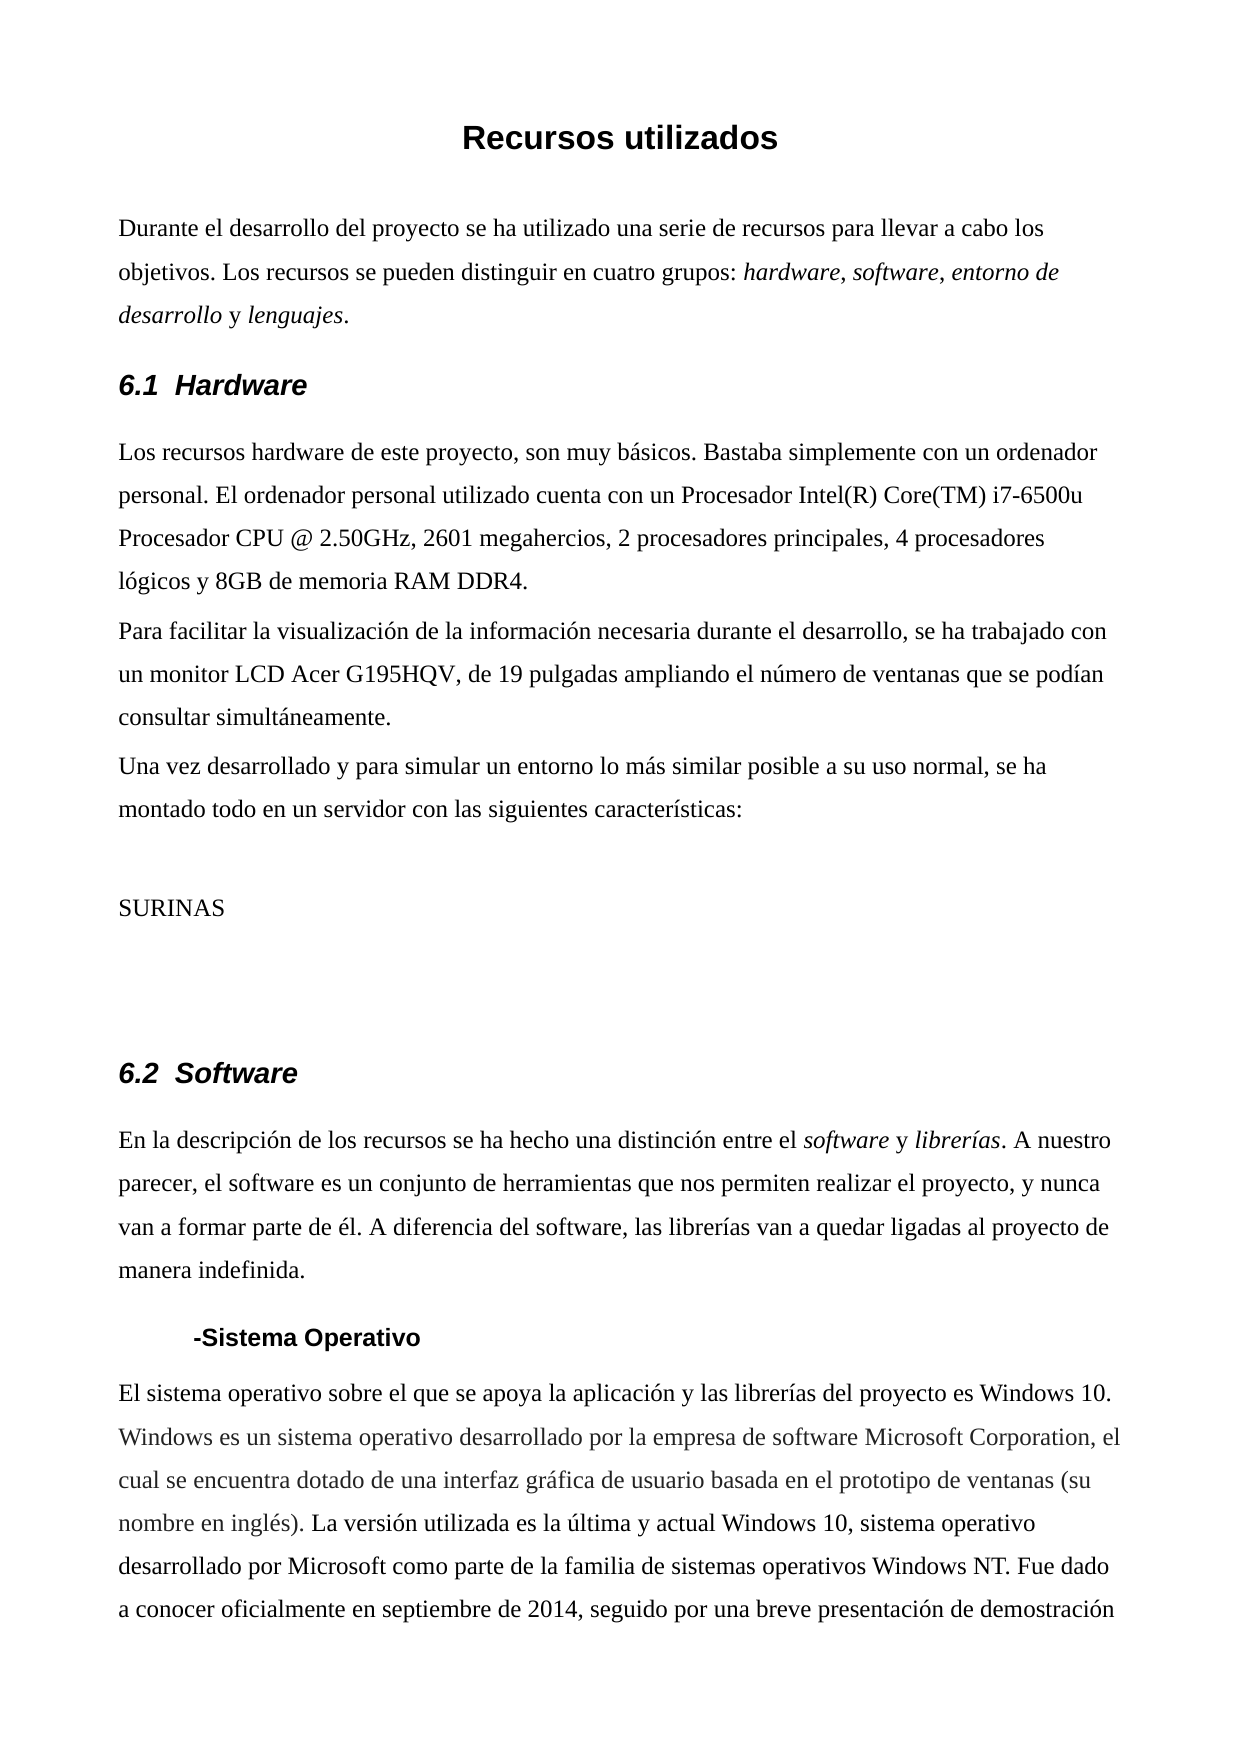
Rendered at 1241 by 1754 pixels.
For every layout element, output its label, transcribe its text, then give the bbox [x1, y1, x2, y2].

text Una vez desarrollado y para simular un entorno lo más similar posible a su uso normal, se ha montado todo en un servidor con las siguientes características: [118, 751, 1122, 823]
text Los recursos hardware de este proyecto, son muy básicos. Bastaba simplemente con un ordenador personal. El ordenador personal utilizado cuenta con un Procesador Intel(R) Core(TM) i7-6500u Procesador CPU @ 2.50GHz, 2601 megahercios, 2 procesadores principales, 4 procesadores lógicos y 8GB de memoria RAM DDR4. [118, 437, 1122, 595]
subtitle 6.2 Software [118, 1056, 1122, 1090]
subtitle -Sistema Operativo [118, 1323, 1122, 1352]
subtitle Recursos utilizados [118, 118, 1122, 157]
text SURINAS [118, 893, 1122, 922]
text Para facilitar la visualización de la información necesaria durante el desarrollo, se ha trabajado con un monitor LCD Acer G195HQV, de 19 pulgadas ampliando el número de ventanas que se podían consultar simultáneamente. [118, 616, 1122, 731]
text Durante el desarrollo del proyecto se ha utilizado una serie de recursos para llevar a cabo los objetivos. Los recursos se pueden distinguir en cuatro grupos: hardware, software, entorno de desarrollo y lenguajes. [118, 213, 1122, 328]
subtitle 6.1 Hardware [118, 368, 1122, 401]
text El sistema operativo sobre el que se apoya la aplicación y las librerías del proyecto es Windows 10. Windows es un sistema operativo desarrollado por la empresa de software Microsoft Corporation, el cual se encuentra dotado de una interfaz gráfica de usuario basada en el prototipo de ventanas (su nombre en inglés). La versión utilizada es la última y actual Windows 10, sistema operativo desarrollado por Microsoft como parte de la familia de sistemas operativos Windows NT. Fue dado a conocer oficialmente en septiembre de 2014, seguido por una breve presentación de demostración [118, 1378, 1122, 1623]
text En la descripción de los recursos se ha hecho una distinción entre el software y librerías. A nuestro parecer, el software es un conjunto de herramientas que nos permiten realizar el proyecto, y nunca van a formar parte de él. A diferencia del software, las librerías van a quedar ligadas al proyecto de manera indefinida. [118, 1125, 1122, 1283]
